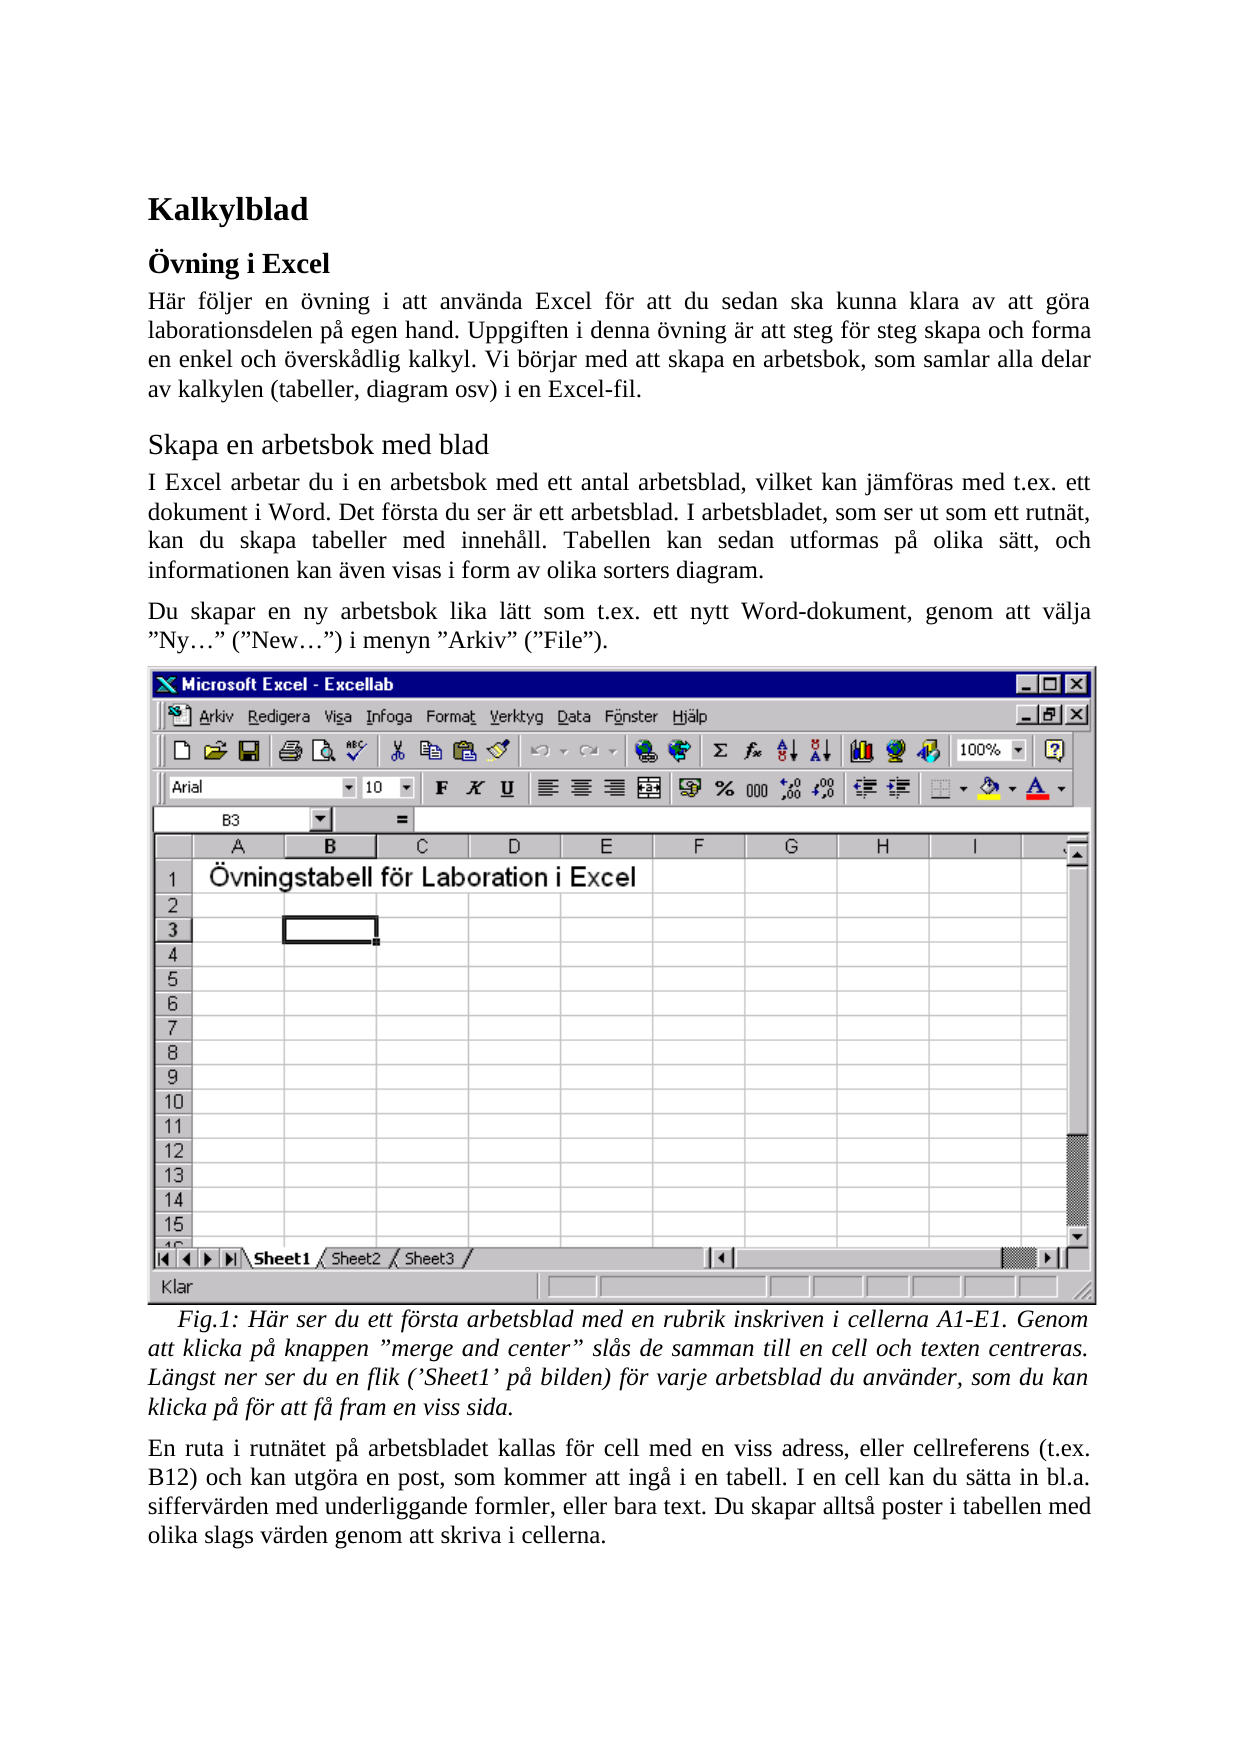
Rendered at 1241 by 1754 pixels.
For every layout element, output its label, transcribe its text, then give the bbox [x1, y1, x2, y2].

text Övning i Excel [148, 246, 1092, 280]
text Här följer en övning i att använda Excel för att du sedan ska kunna klara av att göra laborationsdelen på egen hand. Uppgiften i denna övning är att steg för steg skapa och forma en enkel och överskådlig kalkyl. Vi börjar med att skapa en arbetsbok, som samlar alla delar av kalkylen (tabeller, diagram osv) i en Excel-fil. [148, 286, 1092, 402]
text Du skapar en ny arbetsbok lika lätt som t.ex. ett nytt Word-dokument, genom att välja ”Ny…” (”New…”) i menyn ”Arkiv” (”File”). [148, 596, 1092, 654]
text I Excel arbetar du i en arbetsbok med ett antal arbetsblad, vilket kan jämföras med t.ex. ett dokument i Word. Det första du ser är ett arbetsblad. I arbetsbladet, som ser ut som ett rutnät, kan du skapa tabeller med innehåll. Tabellen kan sedan utformas på olika sätt, och informationen kan även visas i form av olika sorters diagram. [148, 467, 1092, 583]
text En ruta i rutnätet på arbetsbladet kallas för cell med en viss adress, eller cellreferens (t.ex. B12) och kan utgöra en post, som kommer att ingå i en tabell. I en cell kan du sätta in bl.a. siffervärden med underliggande formler, eller bara text. Du skapar alltså poster i tabellen med olika slags värden genom att skriva i cellerna. [148, 1433, 1092, 1549]
text Skapa en arbetsbok med blad [148, 427, 1092, 461]
text Fig.1: Här ser du ett första arbetsblad med en rubrik inskriven i cellerna A1-E1. Genom att klicka på knappen ”merge and center” slås de samman till en cell och texten centreras. Längst ner ser du en flik (’Sheet1’ på bilden) för varje arbetsblad du använder, som du kan klicka på för att få fram en viss sida. [148, 1305, 1092, 1420]
text Kalkylblad [148, 189, 1092, 228]
picture [147, 666, 1097, 1305]
